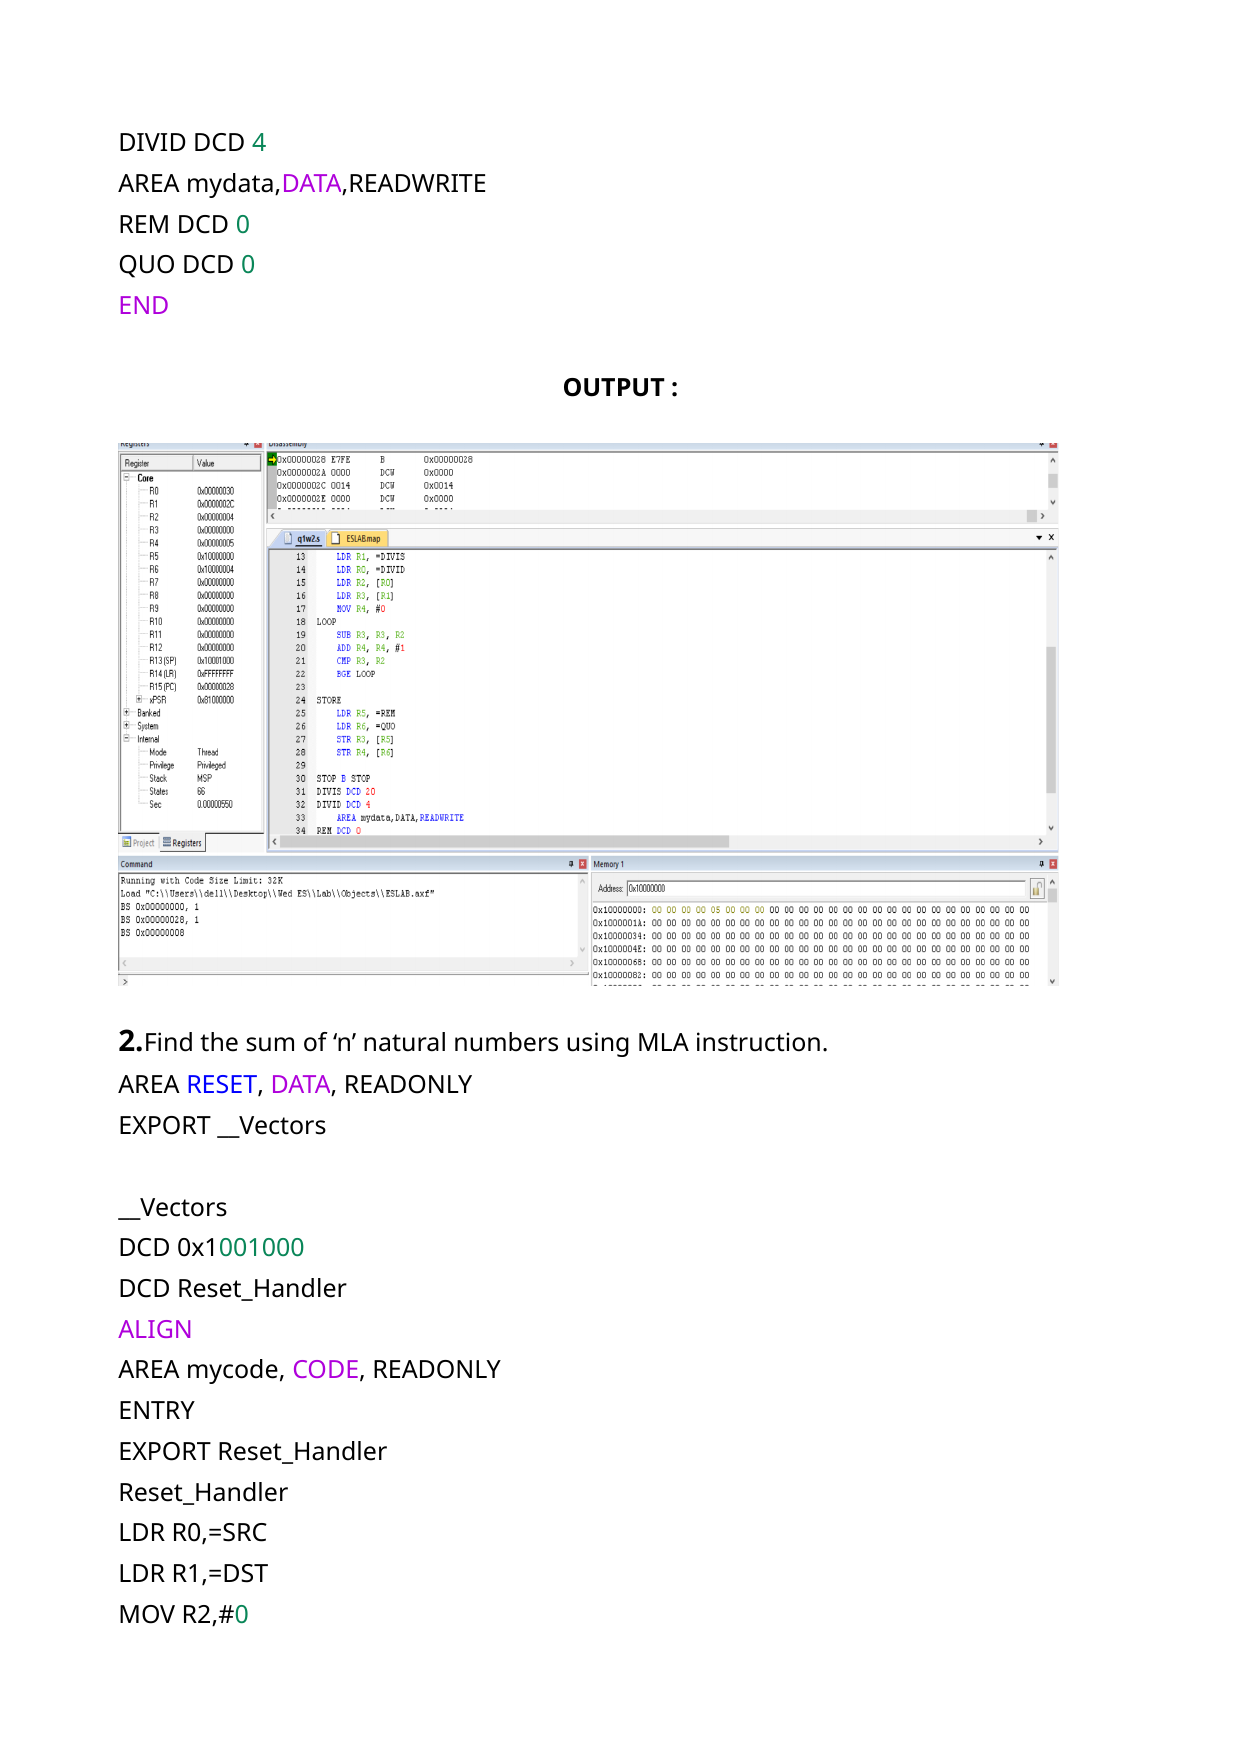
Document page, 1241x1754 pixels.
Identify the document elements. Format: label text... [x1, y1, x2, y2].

text EXPORT __Vectors [118, 1101, 1122, 1142]
text REM DCD 0 [118, 199, 1122, 240]
picture [118, 443, 1059, 986]
text LDR R0,=SRC [118, 1508, 1122, 1549]
text Reset_Handler [118, 1468, 1122, 1508]
text MOV R2,#0 [118, 1590, 1122, 1631]
text 2.Find the sum of ‘n’ natural numbers using MLA instruction. [118, 1020, 1122, 1060]
text EXPORT Reset_Handler [118, 1427, 1122, 1468]
text DCD 0x1001000 [118, 1223, 1122, 1264]
text OUTPUT : [118, 362, 1122, 403]
text __Vectors [118, 1182, 1122, 1223]
text ALIGN [118, 1305, 1122, 1345]
text LDR R1,=DST [118, 1549, 1122, 1590]
text ENTRY [118, 1386, 1122, 1427]
text END [118, 281, 1122, 322]
text DIVID DCD 4 [118, 118, 1122, 159]
text DCD Reset_Handler [118, 1264, 1122, 1305]
text QUO DCD 0 [118, 240, 1122, 281]
text AREA mycode, CODE, READONLY [118, 1345, 1122, 1386]
text AREA RESET, DATA, READONLY [118, 1060, 1122, 1101]
text AREA mydata,DATA,READWRITE [118, 159, 1122, 199]
